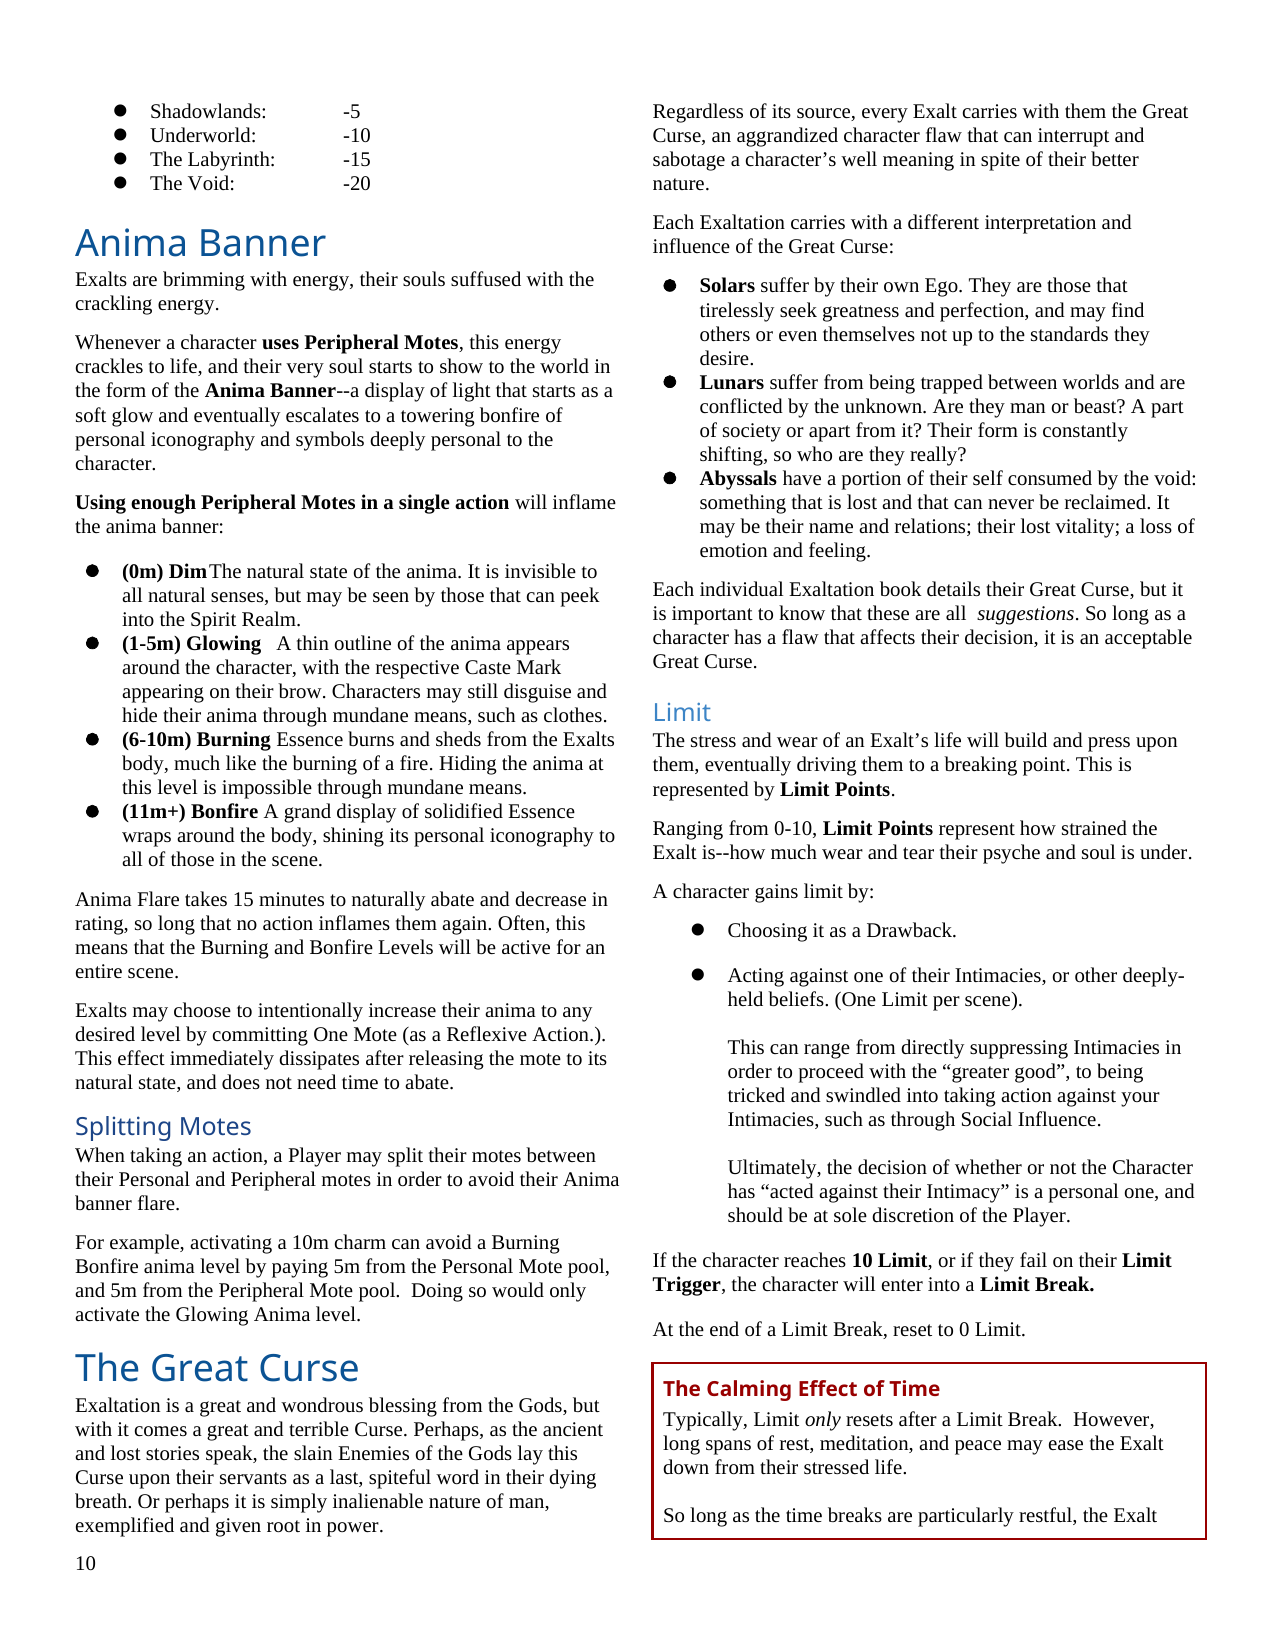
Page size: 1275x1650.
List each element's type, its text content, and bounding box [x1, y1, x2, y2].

list Shadowlands: -5 [112, 99, 622, 123]
list (1-5m) Glowing A thin outline of the anima appears around the character, with the respective Caste Mark appearing on their brow. Characters may still disguise and hide their anima through mundane means, such as clothes. [84, 631, 622, 727]
text If the character reaches 10 Limit, or if they fail on their Limit Trigger, the character will enter into a Limit Break. [652, 1248, 1200, 1296]
text Exalts are brimming with energy, their souls suffused with the crackling energy. [75, 267, 622, 315]
text When taking an action, a Player may split their motes between their Personal and Peripheral motes in order to avoid their Anima banner flare. [75, 1143, 622, 1215]
list Lunars suffer from being trapped between worlds and are conflicted by the unknown. Are they man or beast? A part of society or apart from it? Their form is constantly shifting, so who are they really? [662, 370, 1200, 466]
text Each individual Exaltation book details their Great Curse, but it is important to know that these are all suggestions. So long as a character has a flaw that affects their decision, it is an acceptable Great Curse. [652, 577, 1200, 673]
text Anima Flare takes 15 minutes to naturally abate and decrease in rating, so long that no action inflames them again. Often, this means that the Burning and Bonfire Levels will be active for an entire scene. [75, 886, 622, 983]
list Choosing it as a Drawback. [690, 918, 1200, 942]
list Acting against one of their Intimacies, or other deeply-held beliefs. (One Limit per scene). This can range from directly suppressing Intimacies in order to proceed with the “greater good”, to being tricked and swindled into taking action against your Intimacies, such as through Social Influence. Ultimately, the decision of whether or not the Character has “acted against their Intimacy” is a personal one, and should be at sole discretion of the Player. [690, 963, 1200, 1227]
list Underworld: -10 [112, 123, 622, 147]
text For example, activating a 10m charm can avoid a Burning Bonfire anima level by paying 5m from the Personal Mote pool, and 5m from the Peripheral Mote pool. Doing so would only activate the Glowing Anima level. [75, 1230, 622, 1326]
subtitle The Great Curse [75, 1341, 622, 1392]
text Each Exaltation carries with a different interpretation and influence of the Great Curse: [652, 210, 1200, 258]
subtitle Anima Banner [75, 216, 622, 267]
list (0m) Dim The natural state of the anima. It is invisible to all natural senses, but may be seen by those that can peek into the Spirit Realm. [84, 559, 622, 631]
text At the end of a Limit Break, reset to 0 Limit. [652, 1317, 1200, 1341]
text Ranging from 0-10, Limit Points represent how strained the Exalt is--how much wear and tear their psyche and soul is under. [652, 816, 1200, 864]
text A character gains limit by: [652, 879, 1200, 903]
text Whenever a character uses Peripheral Motes, this energy crackles to life, and their very soul starts to show to the world in the form of the Anima Banner--a display of light that starts as a soft glow and eventually escalates to a towering bonfire of personal iconography and symbols deeply personal to the character. [75, 330, 622, 475]
list (11m+) Bonfire A grand display of solidified Essence wraps around the body, shining its personal iconography to all of those in the scene. [84, 799, 622, 871]
subtitle Splitting Motes [75, 1109, 622, 1143]
text Exalts may choose to intentionally increase their anima to any desired level by committing One Mote (as a Reflexive Action.). This effect immediately dissipates after releasing the mote to its natural state, and does not need time to abate. [75, 998, 622, 1094]
text Using enough Peripheral Motes in a single action will inflame the anima banner: [75, 490, 622, 538]
text Regardless of its source, every Exalt carries with them the Great Curse, an aggrandized character flaw that can interrupt and sabotage a character’s well meaning in spite of their better nature. [652, 99, 1200, 195]
list The Labyrinth: -15 [112, 147, 622, 171]
list The Void: -20 [112, 171, 622, 195]
list Solars suffer by their own Ego. They are those that tirelessly seek greatness and perfection, and may find others or even themselves not up to the standards they desire. [662, 273, 1200, 370]
list Abyssals have a portion of their self consumed by the void: something that is lost and that can never be reclaimed. It may be their name and relations; their lost vitality; a loss of emotion and feeling. [662, 466, 1200, 562]
table_header The Calming Effect of Time Typically, Limit only resets after a Limit Break. However, long spans of rest, meditation, and peace may ease the Exalt down from their stressed life. So long as the time breaks are particularly restful, the Exalt [654, 1364, 1205, 1538]
list (6-10m) Burning Essence burns and sheds from the Exalts body, much like the burning of a fire. Hiding the anima at this level is impossible through mundane means. [84, 727, 622, 799]
text Exaltation is a great and wondrous blessing from the Gods, but with it comes a great and terrible Curse. Perhaps, as the ancient and lost stories speak, the slain Enemies of the Gods lay this Curse upon their servants as a last, spiteful word in their dying breath. Or perhaps it is simply inalienable nature of man, exemplified and given root in power. [75, 1392, 622, 1537]
subtitle Limit [652, 694, 1200, 728]
text The stress and wear of an Exalt’s life will build and press upon them, eventually driving them to a breaking point. This is represented by Limit Points. [652, 728, 1200, 801]
